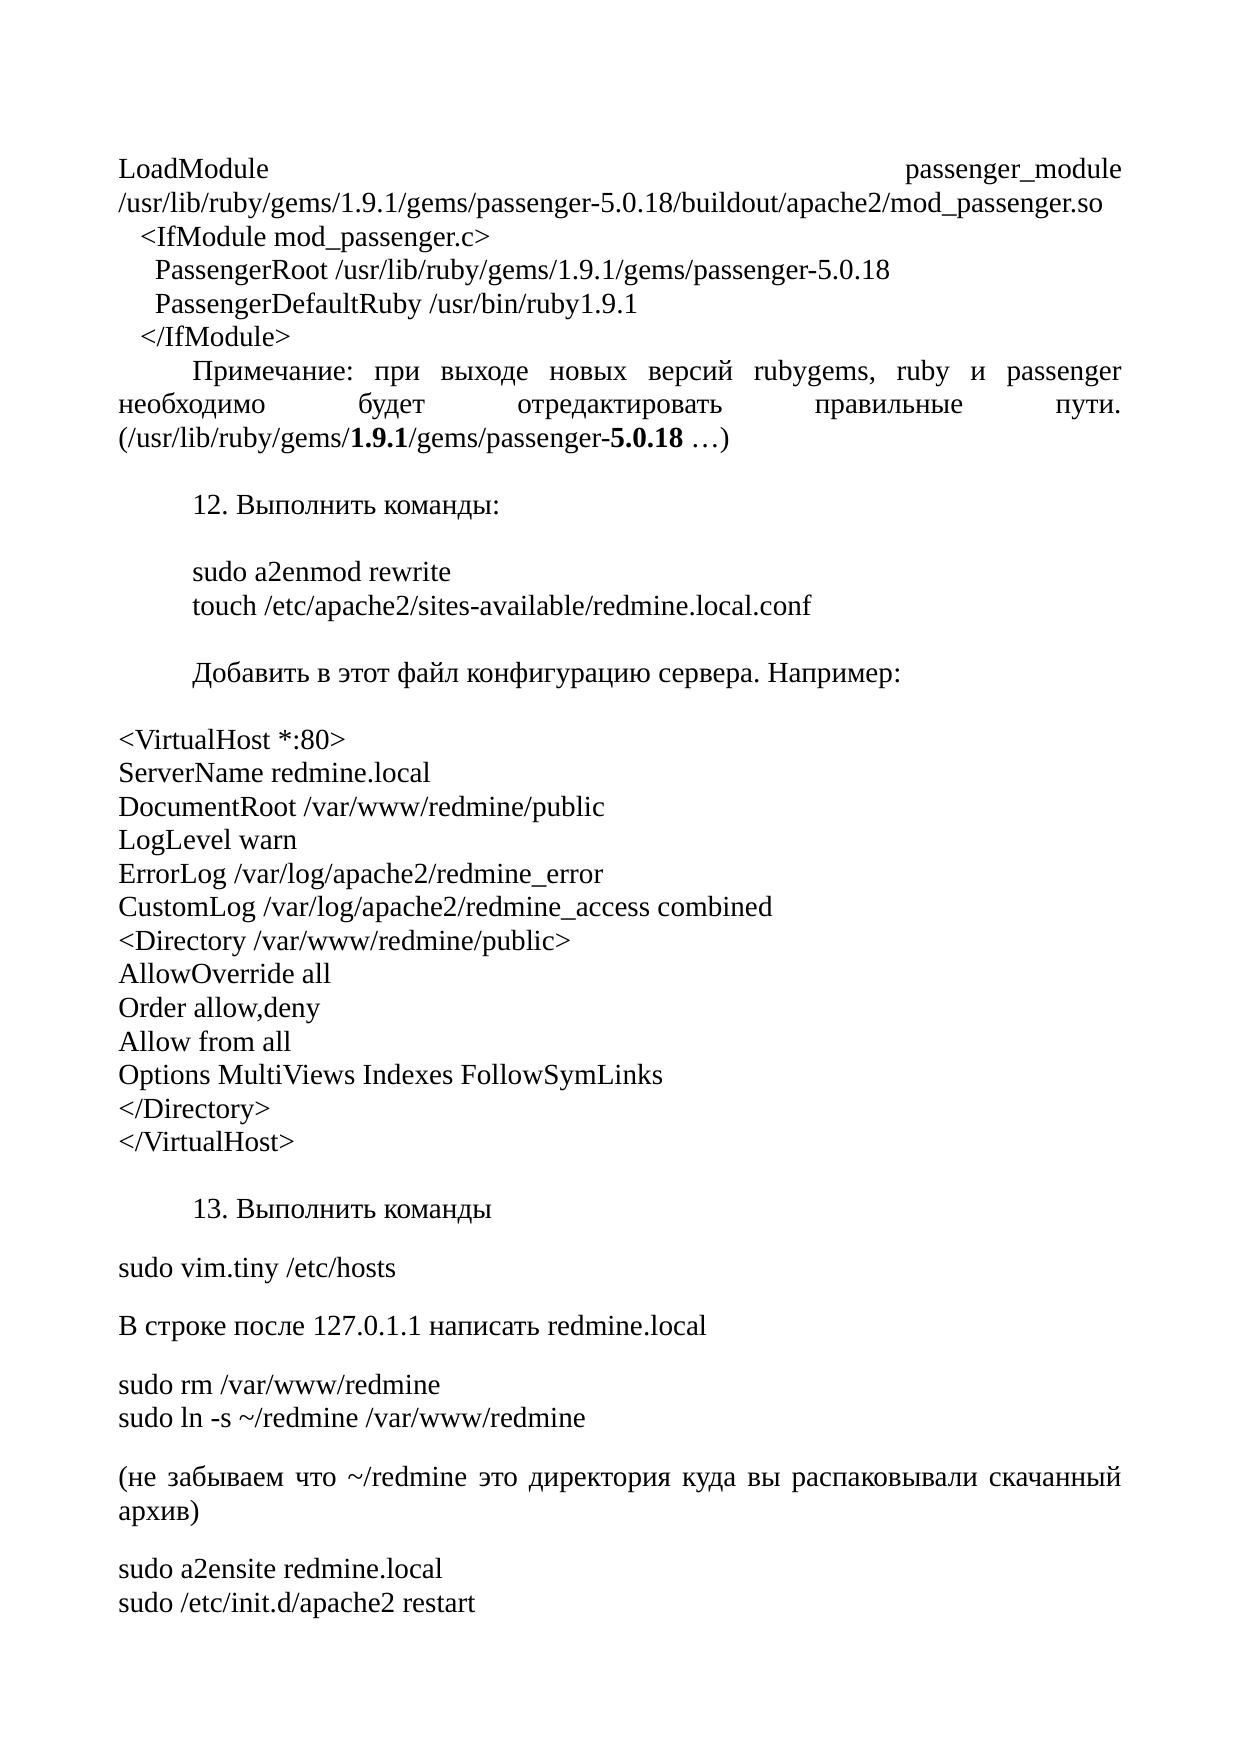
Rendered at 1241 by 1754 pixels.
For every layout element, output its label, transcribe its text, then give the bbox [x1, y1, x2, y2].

text Allow from all [118, 1024, 1122, 1057]
text Options MultiViews Indexes FollowSymLinks [118, 1057, 1122, 1091]
text Order allow,deny [118, 990, 1122, 1024]
text Примечание: при выходе новых версий rubygems, ruby и passenger необходимо будет отредактировать правильные пути. (/usr/lib/ruby/gems/1.9.1/gems/passenger-5.0.18 …) [118, 353, 1122, 453]
text DocumentRoot /var/www/redmine/public [118, 789, 1122, 822]
text <VirtualHost *:80> [118, 722, 1122, 755]
text PassengerDefaultRuby /usr/bin/ruby1.9.1 [118, 286, 1122, 319]
text <IfModule mod_passenger.c> [118, 219, 1122, 252]
text touch /etc/apache2/sites-available/redmine.local.conf [118, 588, 1122, 621]
text sudo /etc/init.d/apache2 restart [118, 1585, 1122, 1618]
text </Directory> [118, 1091, 1122, 1124]
text LoadModule passenger_module /usr/lib/ruby/gems/1.9.1/gems/passenger-5.0.18/buildout/apache2/mod_passenger.so [118, 152, 1122, 219]
text <Directory /var/www/redmine/public> [118, 923, 1122, 957]
text sudo a2ensite redmine.local [118, 1551, 1122, 1585]
text AllowOverride all [118, 957, 1122, 990]
text ServerName redmine.local [118, 755, 1122, 789]
text sudo a2enmod rewrite [118, 554, 1122, 588]
text В строке после 127.0.1.1 написать redmine.local [118, 1308, 1122, 1342]
text sudo vim.tiny /etc/hosts [118, 1250, 1122, 1283]
text </VirtualHost> [118, 1124, 1122, 1158]
text CustomLog /var/log/apache2/redmine_access combined [118, 889, 1122, 923]
text Добавить в этот файл конфигурацию сервера. Например: [118, 655, 1122, 688]
text sudo ln -s ~/redmine /var/www/redmine [118, 1401, 1122, 1434]
text </IfModule> [118, 319, 1122, 353]
text 12. Выполнить команды: [118, 487, 1122, 521]
text 13. Выполнить команды [118, 1191, 1122, 1225]
text LogLevel warn [118, 822, 1122, 856]
text (не забываем что ~/redmine это директория куда вы распаковывали скачанный архив) [118, 1459, 1122, 1526]
text ErrorLog /var/log/apache2/redmine_error [118, 856, 1122, 889]
text PassengerRoot /usr/lib/ruby/gems/1.9.1/gems/passenger-5.0.18 [118, 252, 1122, 286]
text sudo rm /var/www/redmine [118, 1367, 1122, 1401]
